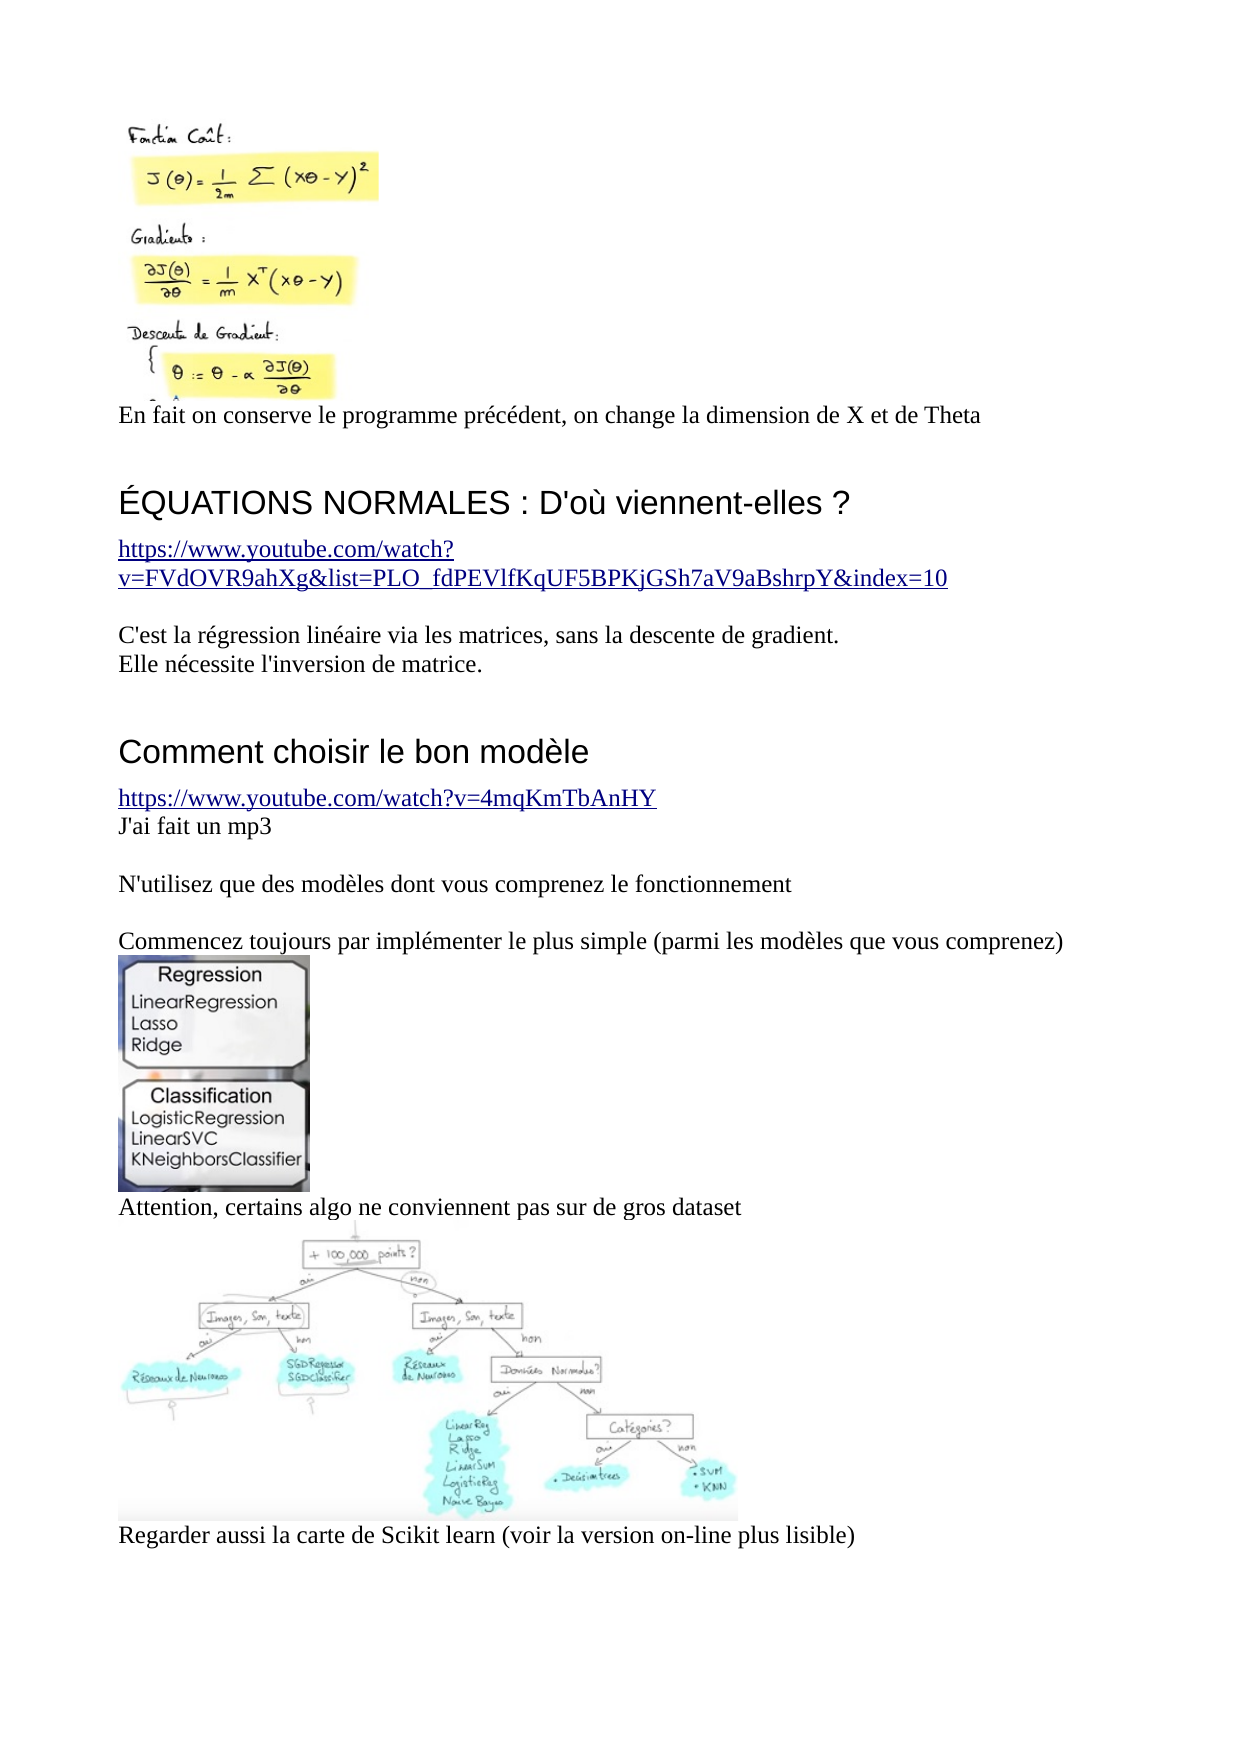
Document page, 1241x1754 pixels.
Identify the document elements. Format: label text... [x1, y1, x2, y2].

text Regarder aussi la carte de Scikit learn (voir la version on-line plus lisible) [118, 1520, 1122, 1549]
text Attention, certains algo ne conviennent pas sur de gros dataset [118, 1192, 1122, 1220]
text C'est la régression linéaire via les matrices, sans la descente de gradient. [118, 620, 1122, 649]
text Commencez toujours par implémenter le plus simple (parmi les modèles que vous comprenez) [118, 926, 1122, 955]
text Elle nécessite l'inversion de matrice. [118, 649, 1122, 678]
text J'ai fait un mp3 [118, 811, 1122, 840]
picture [118, 1220, 739, 1521]
text N'utilisez que des modèles dont vous comprenez le fonctionnement [118, 869, 1122, 898]
text https://www.youtube.com/watch?v=FVdOVR9ahXg&list=PLO_fdPEVlfKqUF5BPKjGSh7aV9aBshrpY&index=10 [118, 534, 1122, 592]
subtitle ÉQUATIONS NORMALES : D'où viennent-elles ? [118, 483, 1122, 522]
picture [118, 955, 310, 1192]
text https://www.youtube.com/watch?v=4mqKmTbAnHY [118, 783, 1122, 811]
picture [118, 118, 379, 401]
subtitle Comment choisir le bon modèle [118, 732, 1122, 770]
text En fait on conserve le programme précédent, on change la dimension de X et de Theta [118, 400, 1122, 429]
